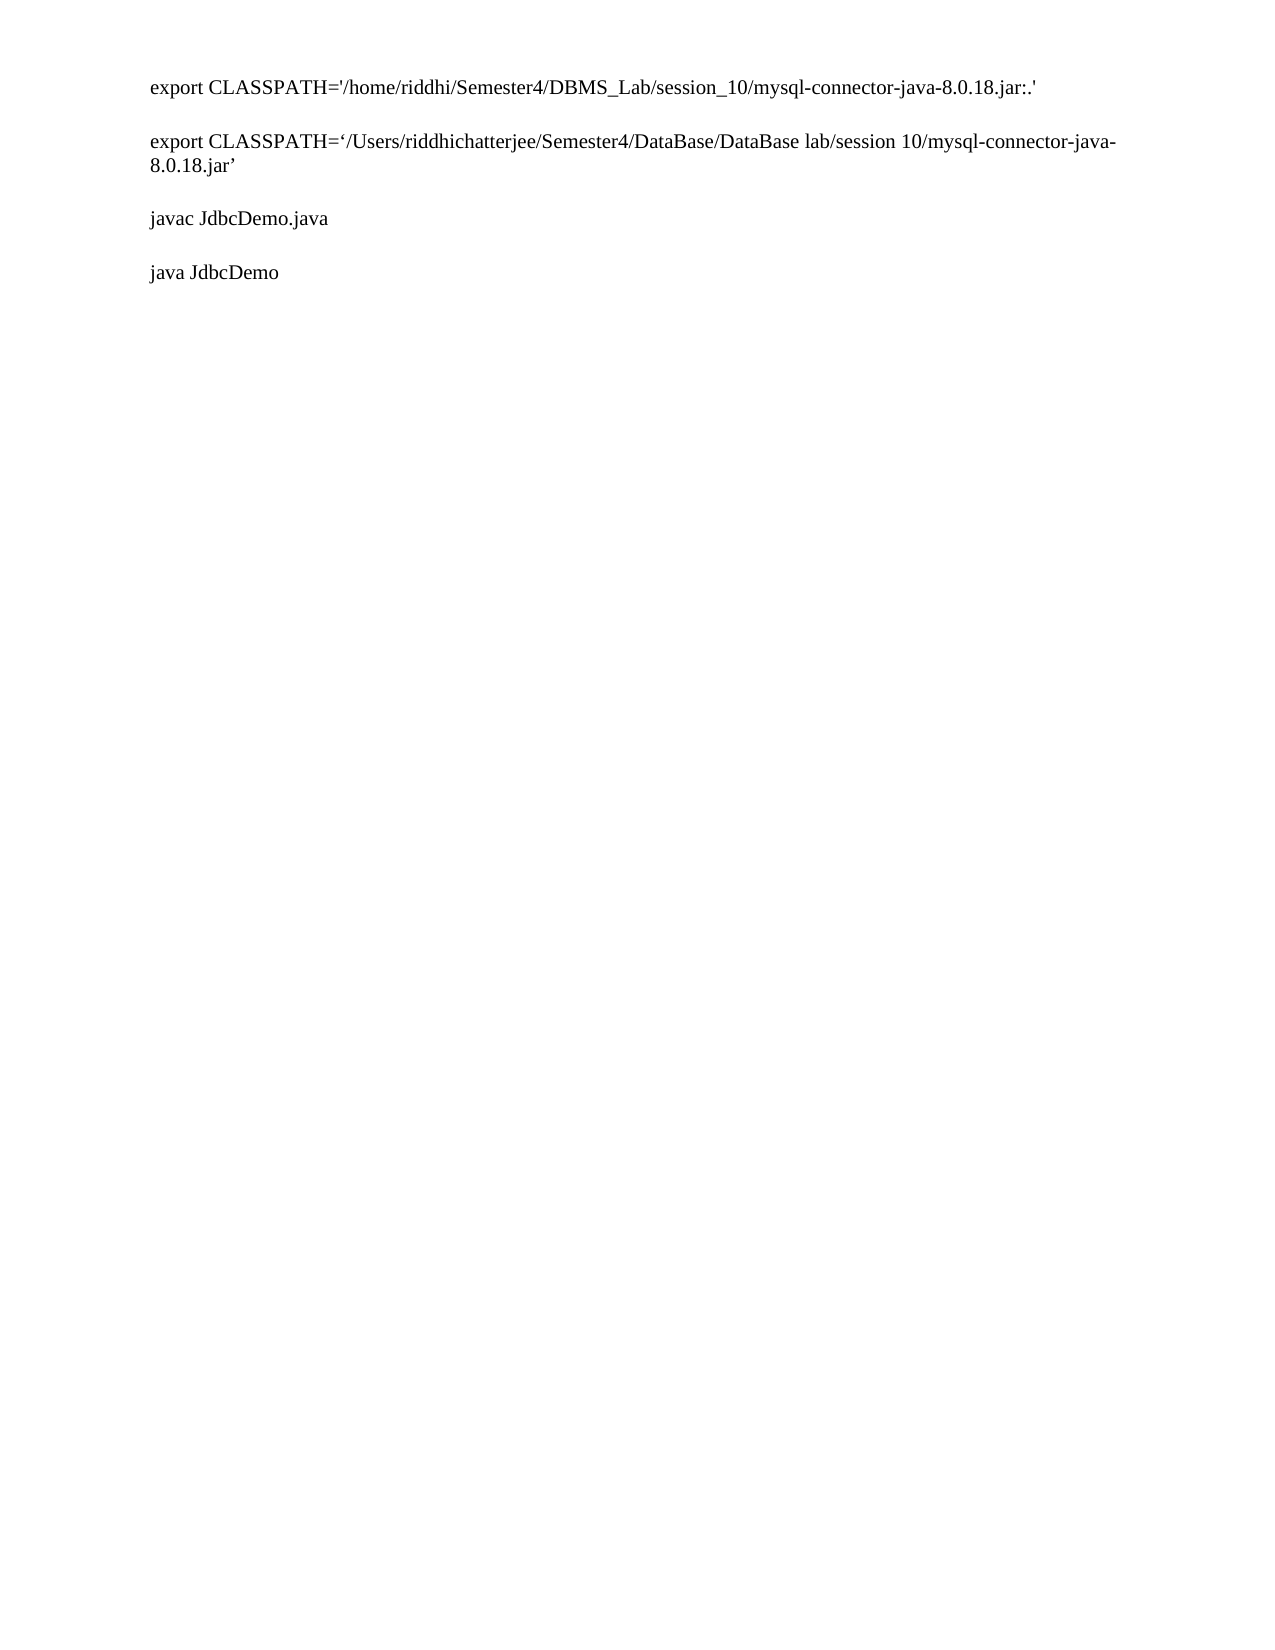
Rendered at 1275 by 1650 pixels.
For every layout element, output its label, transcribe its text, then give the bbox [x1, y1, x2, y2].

text export CLASSPATH=‘/Users/riddhichatterjee/Semester4/DataBase/DataBase lab/session 10/mysql-connector-java-8.0.18.jar’ [150, 128, 1125, 177]
text javac JdbcDemo.java [150, 206, 1125, 230]
text export CLASSPATH='/home/riddhi/Semester4/DBMS_Lab/session_10/mysql-connector-java-8.0.18.jar:.' [150, 75, 1125, 99]
text java JdbcDemo [150, 260, 1125, 284]
